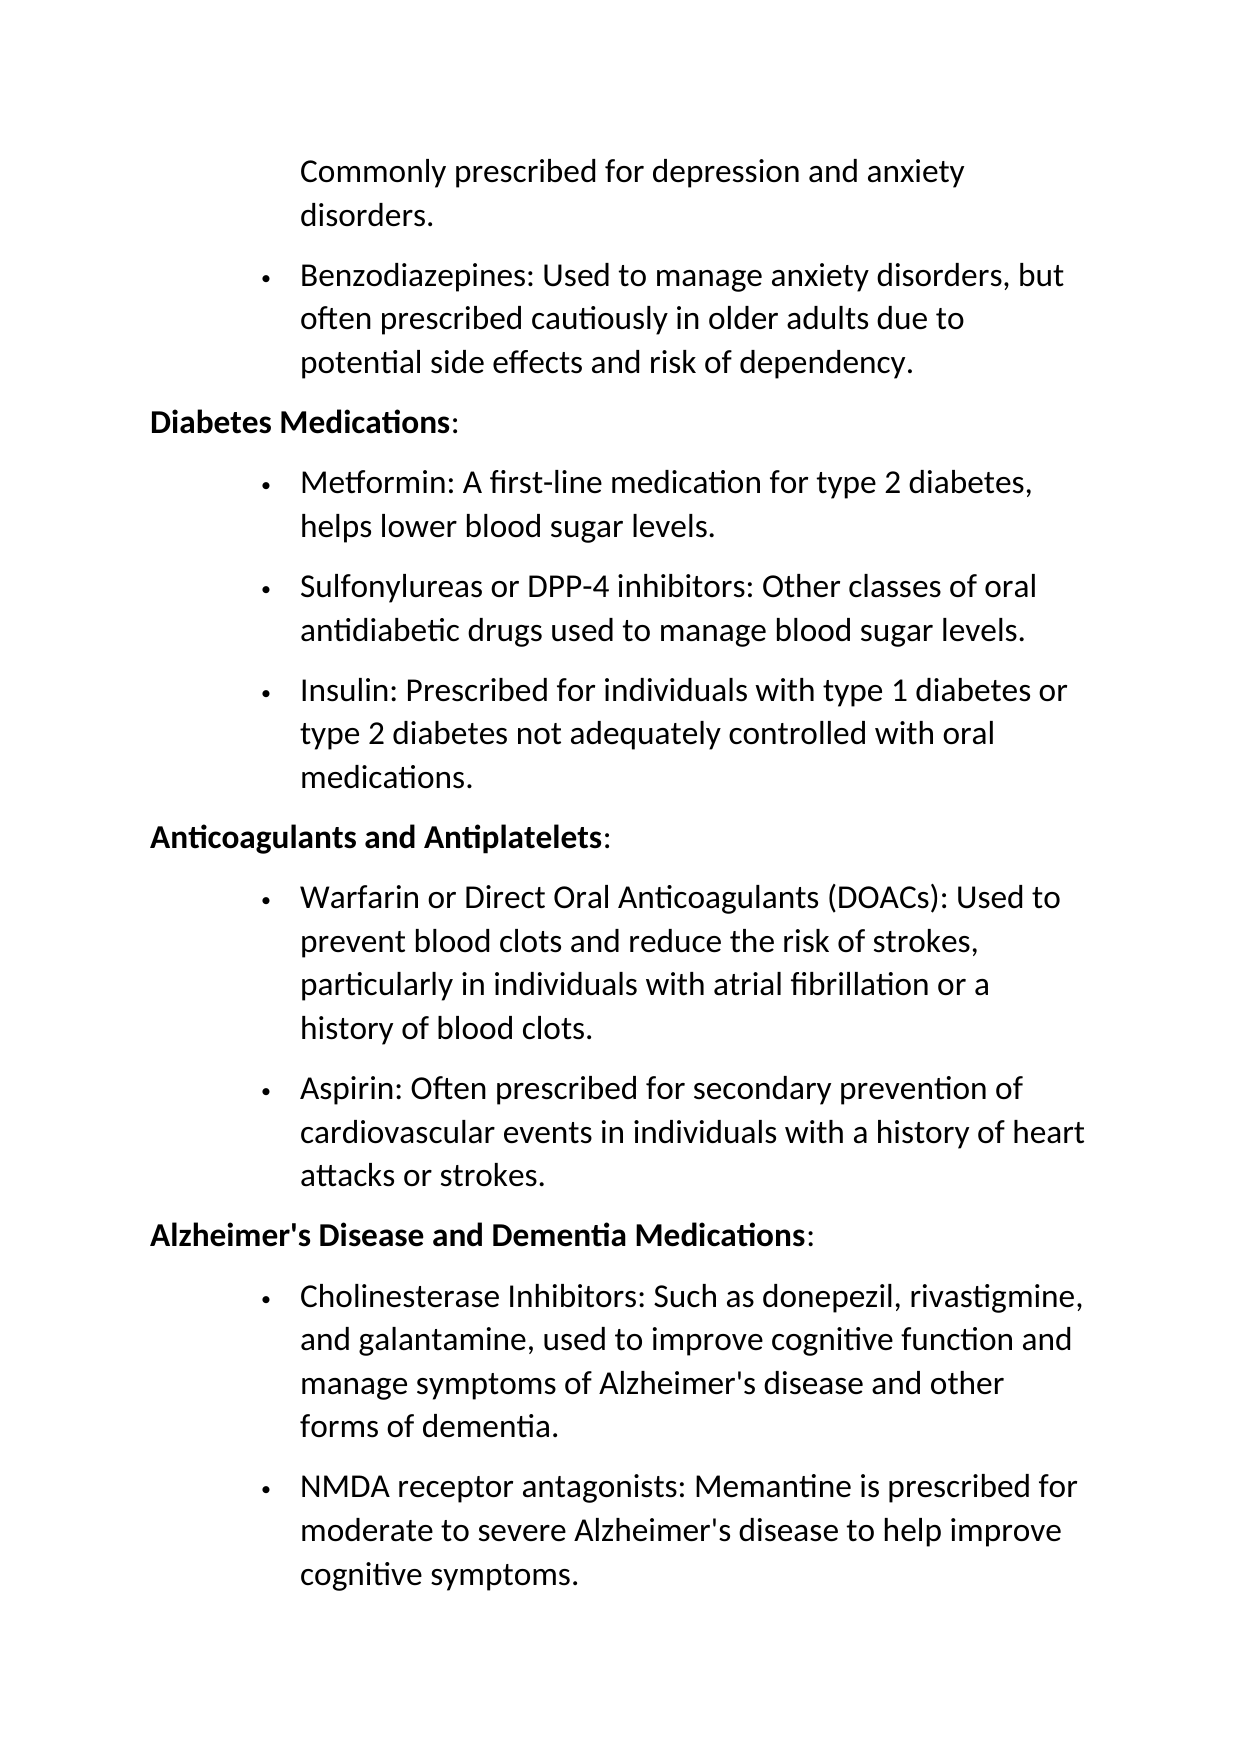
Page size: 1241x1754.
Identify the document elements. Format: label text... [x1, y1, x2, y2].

text Diabetes Medications: [150, 401, 1090, 442]
list Aspirin: Often prescribed for secondary prevention of cardiovascular events in individuals with a history of heart attacks or strokes. [262, 1067, 1090, 1195]
list Commonly prescribed for depression and anxiety disorders. [262, 150, 1090, 234]
list Warfarin or Direct Oral Anticoagulants (DOACs): Used to prevent blood clots and reduce the risk of strokes, particularly in individuals with atrial fibrillation or a history of blood clots. [262, 876, 1090, 1048]
list Insulin: Prescribed for individuals with type 1 diabetes or type 2 diabetes not adequately controlled with oral medications. [262, 669, 1090, 797]
list Cholinesterase Inhibitors: Such as donepezil, rivastigmine, and galantamine, used to improve cognitive function and manage symptoms of Alzheimer's disease and other forms of dementia. [262, 1274, 1090, 1446]
list Benzodiazepines: Used to manage anxiety disorders, but often prescribed cautiously in older adults due to potential side effects and risk of dependency. [262, 254, 1090, 382]
list Metformin: A first-line medication for type 2 diabetes, helps lower blood sugar levels. [262, 461, 1090, 546]
text Alzheimer's Disease and Dementia Medications: [150, 1214, 1090, 1255]
list Sulfonylureas or DPP-4 inhibitors: Other classes of oral antidiabetic drugs used to manage blood sugar levels. [262, 565, 1090, 649]
list NMDA receptor antagonists: Memantine is prescribed for moderate to severe Alzheimer's disease to help improve cognitive symptoms. [262, 1465, 1090, 1593]
text Anticoagulants and Antiplatelets: [150, 816, 1090, 857]
